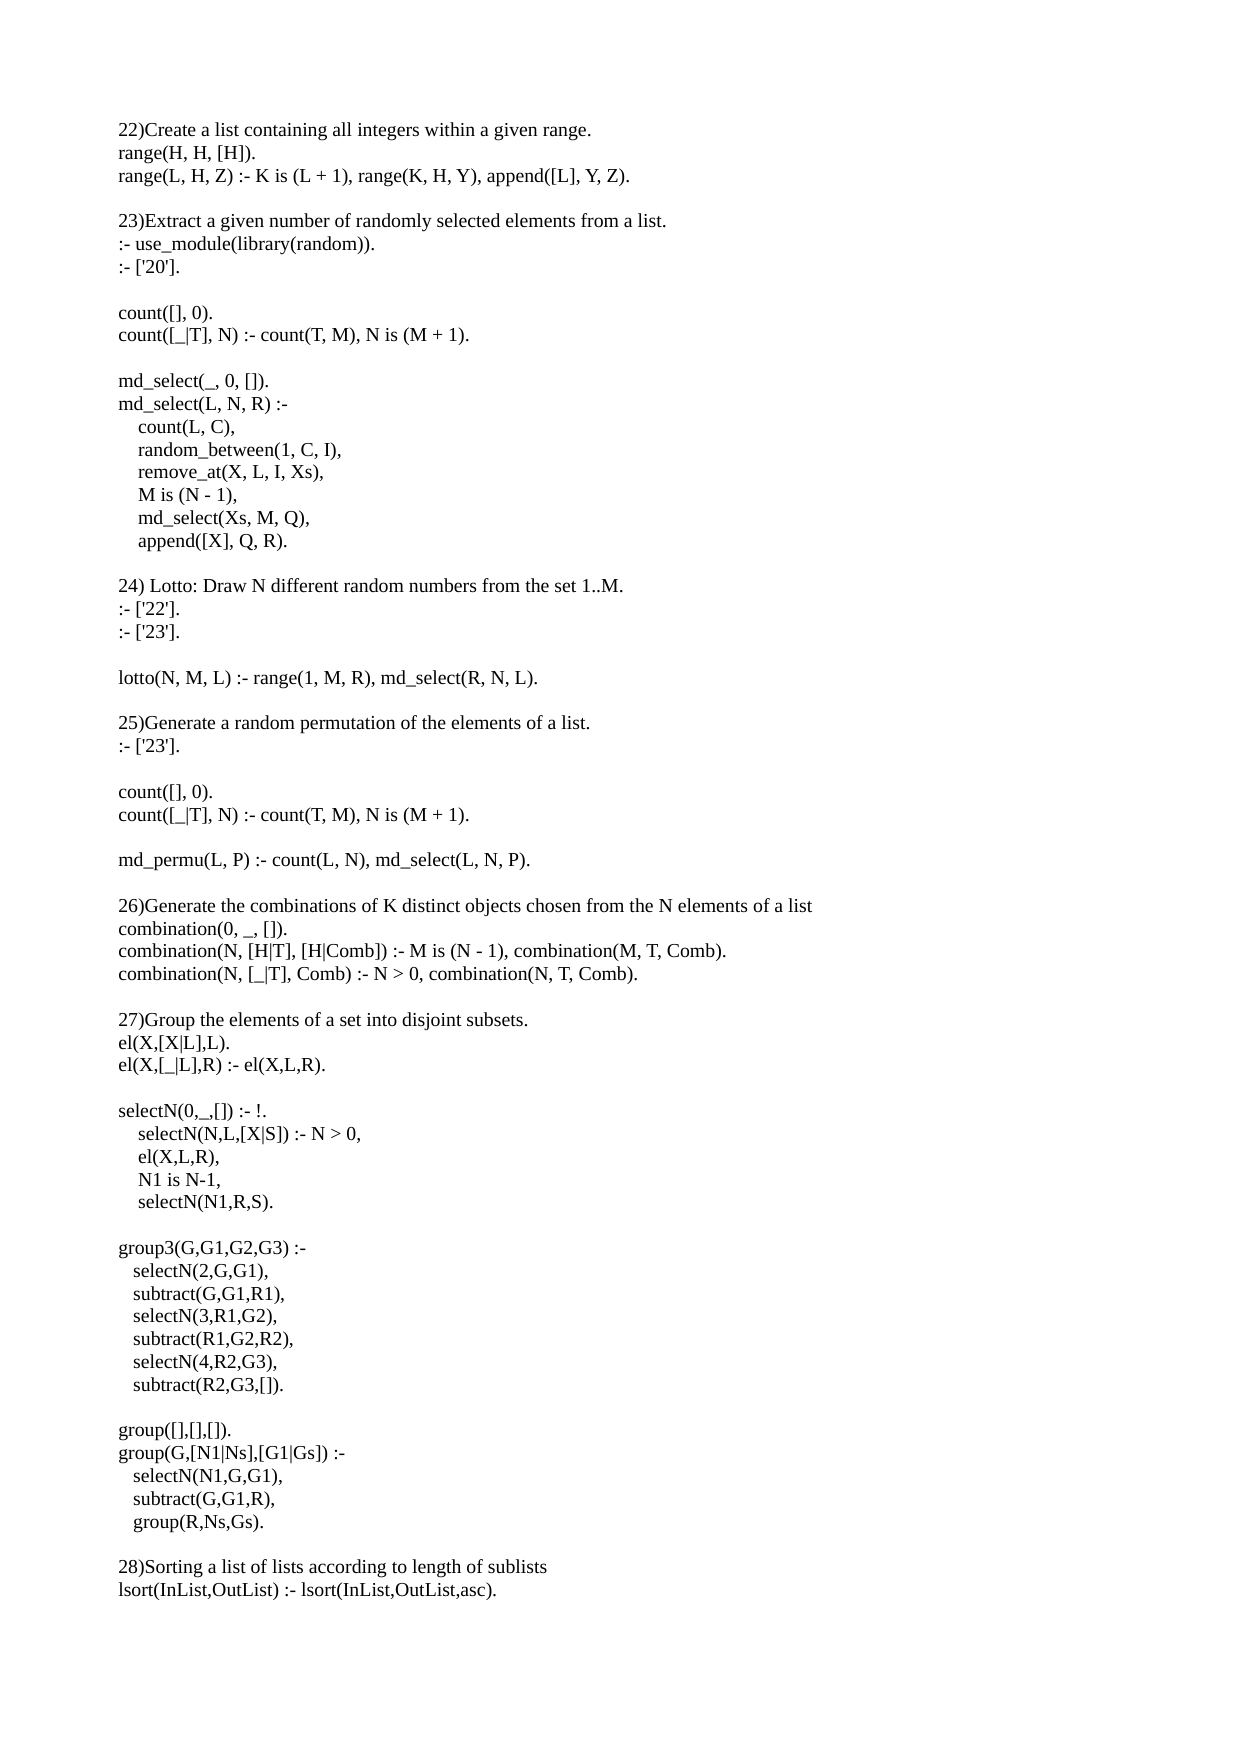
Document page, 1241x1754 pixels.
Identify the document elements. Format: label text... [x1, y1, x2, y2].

text 28)Sorting a list of lists according to length of sublists [118, 1555, 1122, 1578]
text el(X,L,R), [118, 1145, 1122, 1167]
text combination(0, _, []). [118, 917, 1122, 939]
text append([X], Q, R). [118, 529, 1122, 552]
text subtract(R1,G2,R2), [118, 1327, 1122, 1350]
text selectN(4,R2,G3), [118, 1350, 1122, 1373]
text lsort(InList,OutList) :- lsort(InList,OutList,asc). [118, 1578, 1122, 1601]
text subtract(G,G1,R), [118, 1487, 1122, 1510]
text :- use_module(library(random)). [118, 232, 1122, 255]
text subtract(G,G1,R1), [118, 1282, 1122, 1304]
text selectN(3,R1,G2), [118, 1304, 1122, 1327]
text count([_|T], N) :- count(T, M), N is (M + 1). [118, 323, 1122, 346]
text md_permu(L, P) :- count(L, N), md_select(L, N, P). [118, 848, 1122, 871]
text group([],[],[]). [118, 1418, 1122, 1441]
text 27)Group the elements of a set into disjoint subsets. [118, 1008, 1122, 1031]
text count(L, C), [118, 415, 1122, 437]
text md_select(_, 0, []). [118, 369, 1122, 392]
text selectN(N1,G,G1), [118, 1464, 1122, 1487]
text selectN(0,_,[]) :- !. [118, 1099, 1122, 1122]
text M is (N - 1), [118, 483, 1122, 506]
text el(X,[X|L],L). [118, 1031, 1122, 1053]
text selectN(N1,R,S). [118, 1190, 1122, 1213]
text range(L, H, Z) :- K is (L + 1), range(K, H, Y), append([L], Y, Z). [118, 164, 1122, 187]
text el(X,[_|L],R) :- el(X,L,R). [118, 1053, 1122, 1076]
text 25)Generate a random permutation of the elements of a list. [118, 711, 1122, 734]
text subtract(R2,G3,[]). [118, 1373, 1122, 1396]
text group3(G,G1,G2,G3) :- [118, 1236, 1122, 1259]
text 26)Generate the combinations of K distinct objects chosen from the N elements of a list [118, 894, 1122, 917]
text :- ['22']. [118, 597, 1122, 620]
text count([], 0). [118, 780, 1122, 802]
text N1 is N-1, [118, 1167, 1122, 1190]
text group(R,Ns,Gs). [118, 1510, 1122, 1532]
text 23)Extract a given number of randomly selected elements from a list. [118, 209, 1122, 232]
text remove_at(X, L, I, Xs), [118, 460, 1122, 483]
text lotto(N, M, L) :- range(1, M, R), md_select(R, N, L). [118, 666, 1122, 688]
text group(G,[N1|Ns],[G1|Gs]) :- [118, 1441, 1122, 1464]
text :- ['23']. [118, 734, 1122, 757]
text count([], 0). [118, 301, 1122, 323]
text 24) Lotto: Draw N different random numbers from the set 1..M. [118, 574, 1122, 597]
text count([_|T], N) :- count(T, M), N is (M + 1). [118, 802, 1122, 825]
text selectN(2,G,G1), [118, 1259, 1122, 1282]
text :- ['20']. [118, 255, 1122, 278]
text :- ['23']. [118, 620, 1122, 643]
text random_between(1, C, I), [118, 437, 1122, 460]
text md_select(Xs, M, Q), [118, 506, 1122, 529]
text range(H, H, [H]). [118, 141, 1122, 164]
text combination(N, [H|T], [H|Comb]) :- M is (N - 1), combination(M, T, Comb). [118, 939, 1122, 962]
text md_select(L, N, R) :- [118, 392, 1122, 415]
text 22)Create a list containing all integers within a given range. [118, 118, 1122, 141]
text combination(N, [_|T], Comb) :- N > 0, combination(N, T, Comb). [118, 962, 1122, 985]
text selectN(N,L,[X|S]) :- N > 0, [118, 1122, 1122, 1145]
